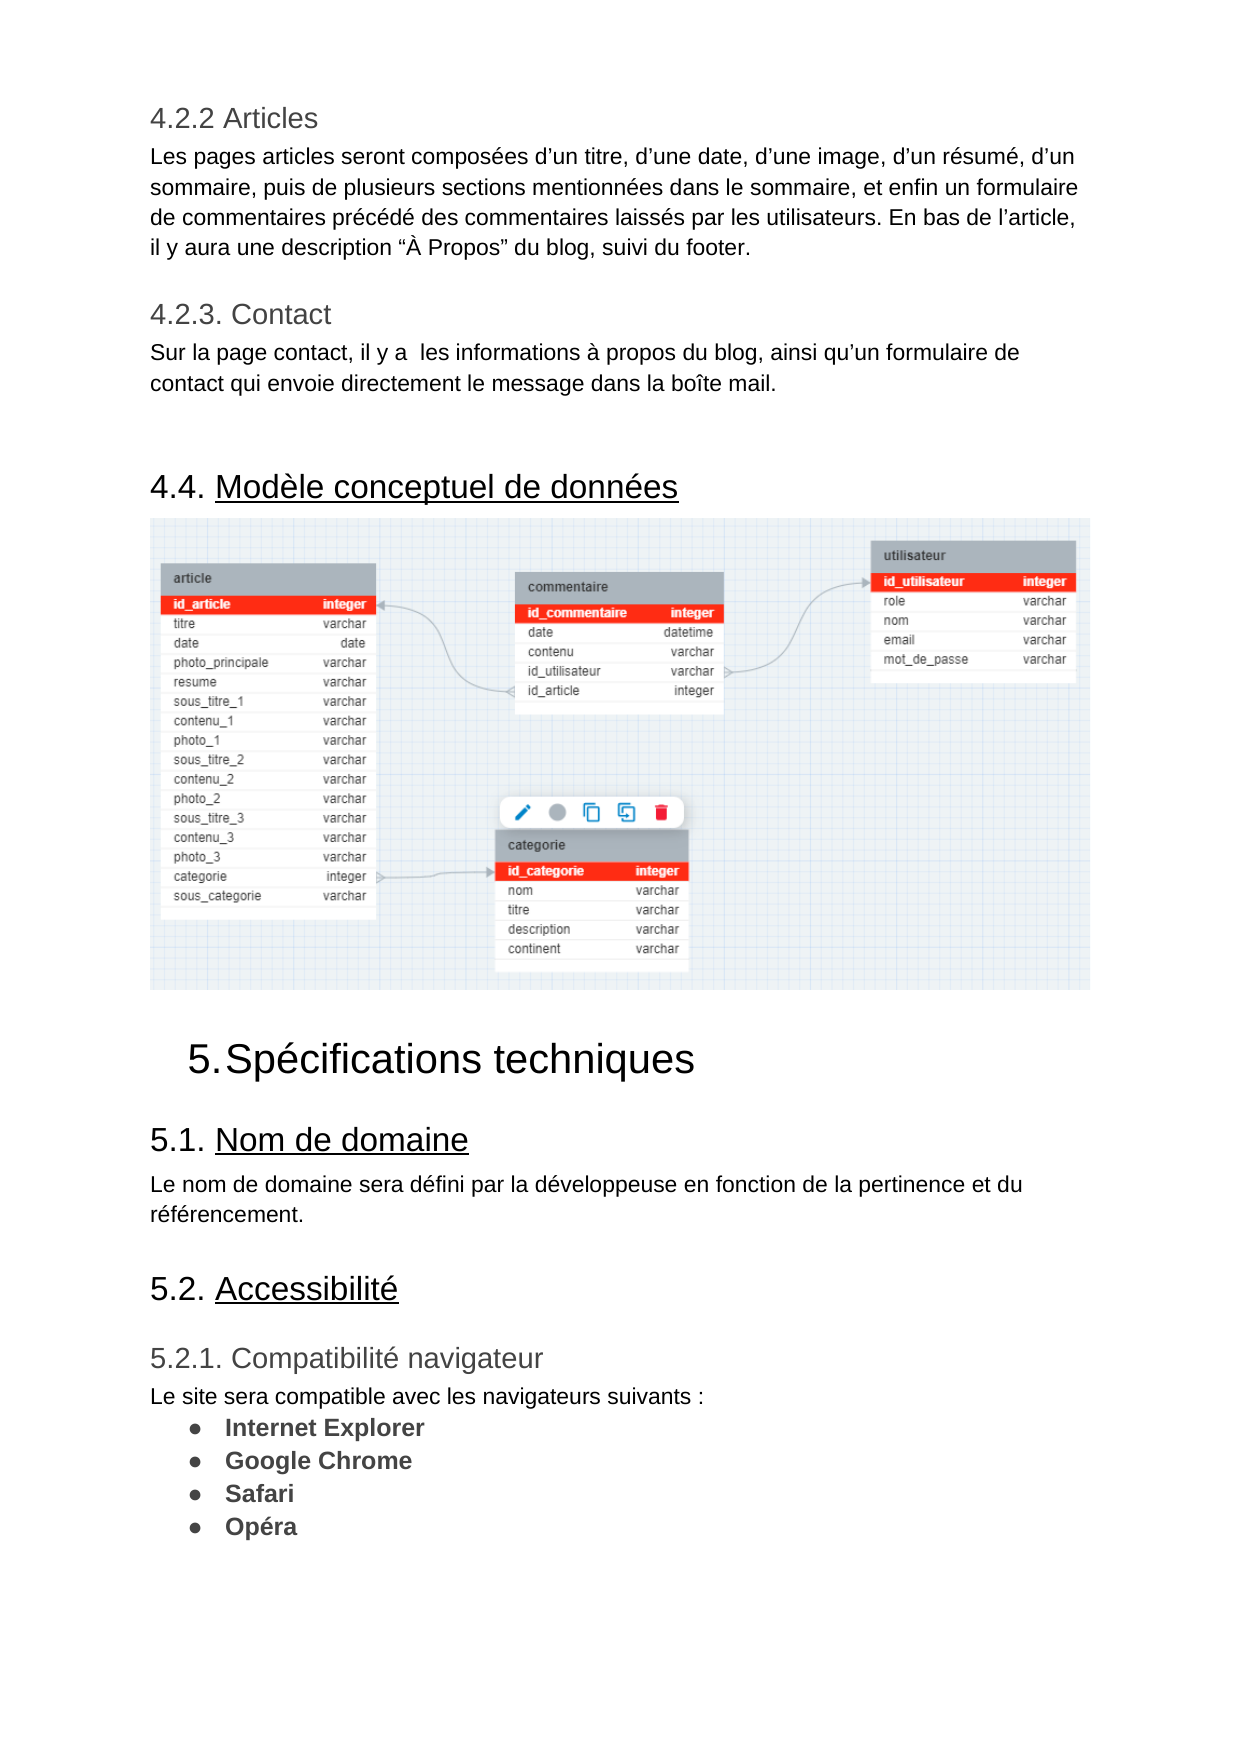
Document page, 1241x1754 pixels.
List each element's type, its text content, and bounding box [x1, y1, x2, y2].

subtitle 5.2. Accessibilité [150, 1269, 1090, 1307]
subtitle 4.2.2 Articles [150, 101, 1090, 135]
subtitle 4.4. Modèle conceptuel de données [150, 467, 1090, 506]
subtitle Spécifications techniques [187, 1035, 1090, 1083]
subtitle 4.2.3. Contact [150, 297, 1090, 331]
subtitle 5.1. Nom de domaine [150, 1120, 1090, 1158]
list Safari [187, 1479, 1090, 1508]
list Opéra [187, 1512, 1090, 1541]
text Le nom de domaine sera défini par la développeuse en fonction de la pertinence et du référencement. [150, 1171, 1090, 1228]
list Google Chrome [187, 1446, 1090, 1474]
subtitle 5.2.1. Compatibilité navigateur [150, 1341, 1090, 1374]
list Internet Explorer [187, 1413, 1090, 1442]
text Les pages articles seront composées d’un titre, d’une date, d’une image, d’un résumé, d’un sommaire, puis de plusieurs sections mentionnées dans le sommaire, et enfin un formulaire de commentaires précédé des commentaires laissés par les utilisateurs. En bas de l’article, il y aura une description “À Propos” du blog, suivi du footer. [150, 143, 1090, 260]
text Sur la page contact, il y a les informations à propos du blog, ainsi qu’un formulaire de contact qui envoie directement le message dans la boîte mail. [150, 339, 1090, 396]
picture [150, 518, 1091, 990]
text Le site sera compatible avec les navigateurs suivants : [150, 1383, 1090, 1409]
